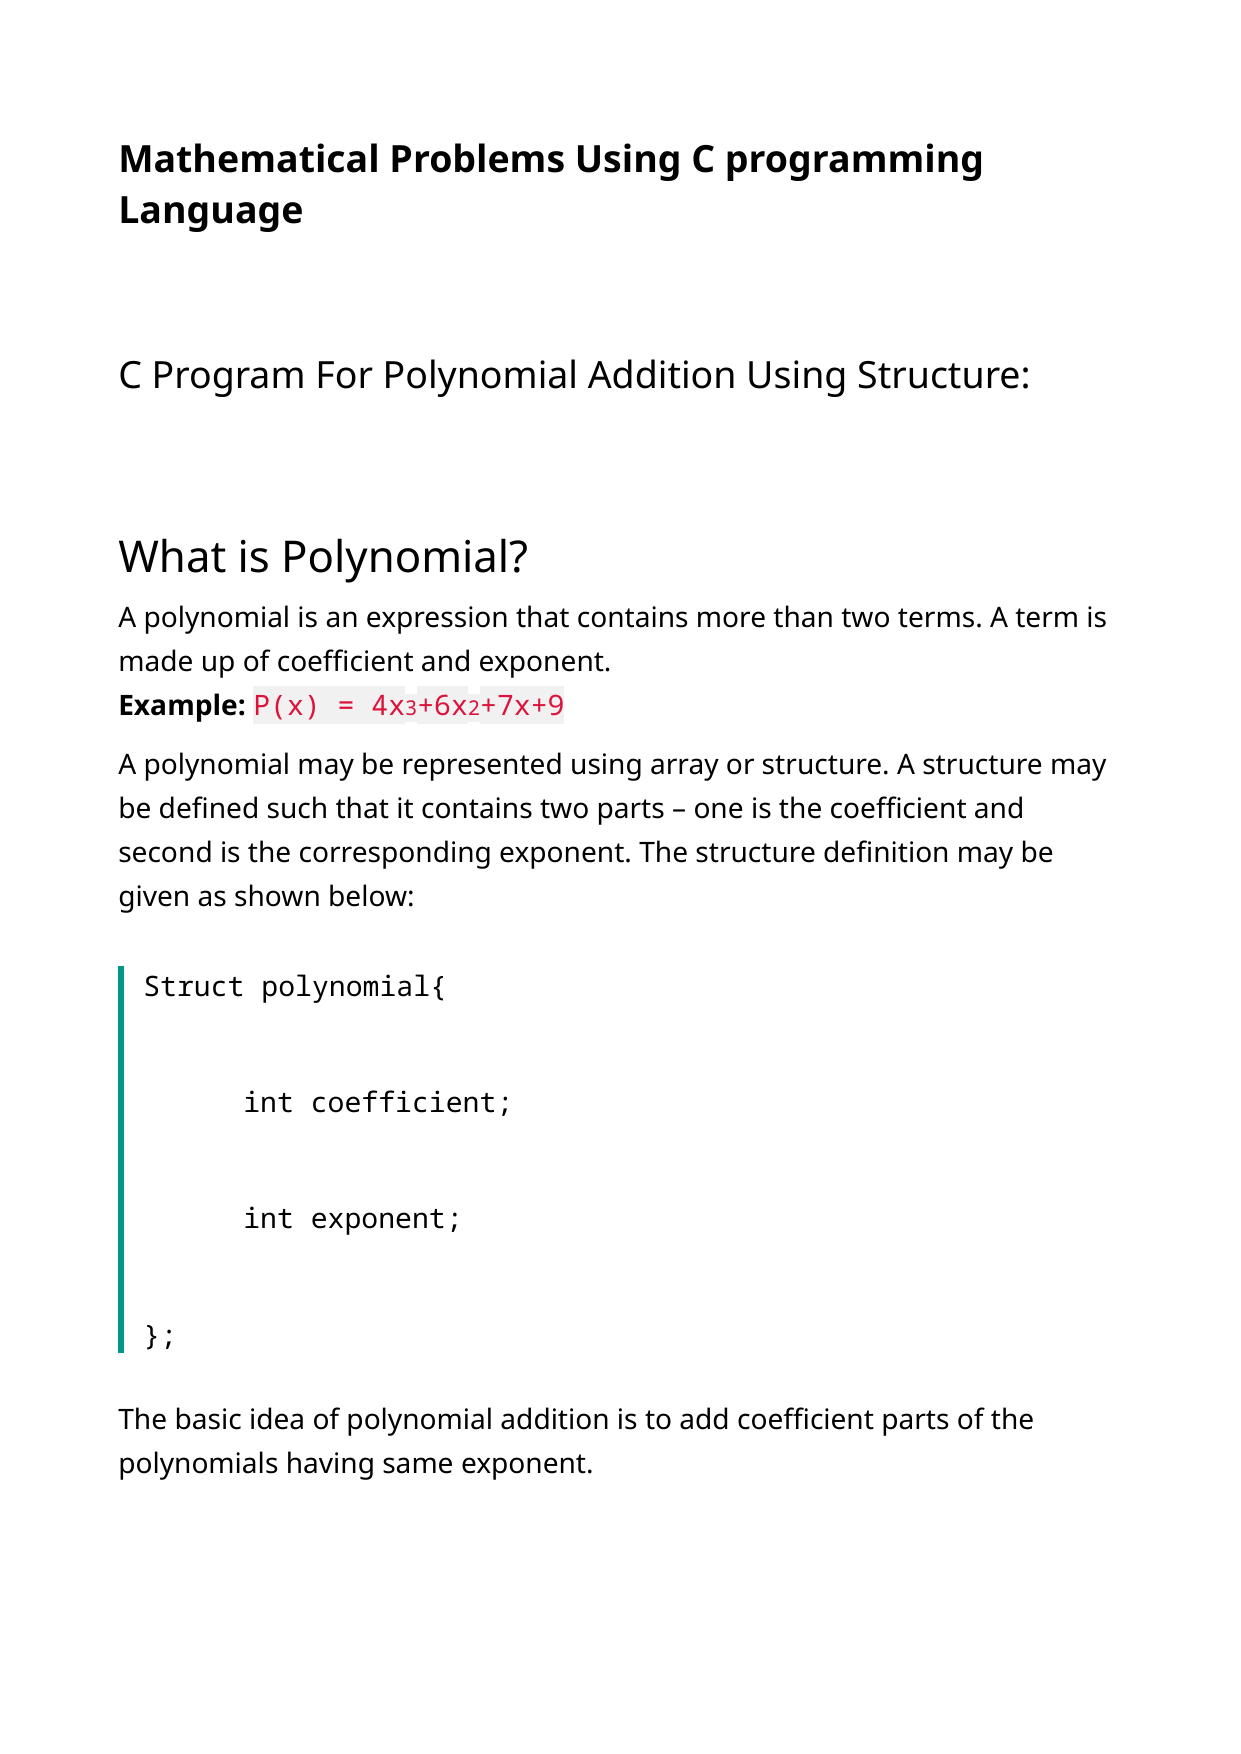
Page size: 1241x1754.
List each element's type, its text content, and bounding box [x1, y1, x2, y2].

text int exponent; [124, 1199, 1122, 1237]
text The basic idea of polynomial addition is to add coefficient parts of the polynomials having same exponent. [118, 1400, 1122, 1482]
subtitle C Program For Polynomial Addition Using Structure: [118, 348, 1122, 399]
subtitle What is Polynomial? [118, 525, 1122, 585]
subtitle Mathematical Problems Using C programming Language [118, 133, 1122, 235]
text }; [124, 1315, 1122, 1353]
text A polynomial may be represented using array or structure. A structure may be defined such that it contains two parts – one is the coefficient and second is the corresponding exponent. The structure definition may be given as shown below: [118, 744, 1122, 915]
text int coefficient; [124, 1082, 1122, 1121]
text A polynomial is an expression that contains more than two terms. A term is made up of coefficient and exponent. Example: P(x) = 4x3+6x2+7x+9 [118, 597, 1122, 724]
text Struct polynomial{ [124, 966, 1122, 1005]
